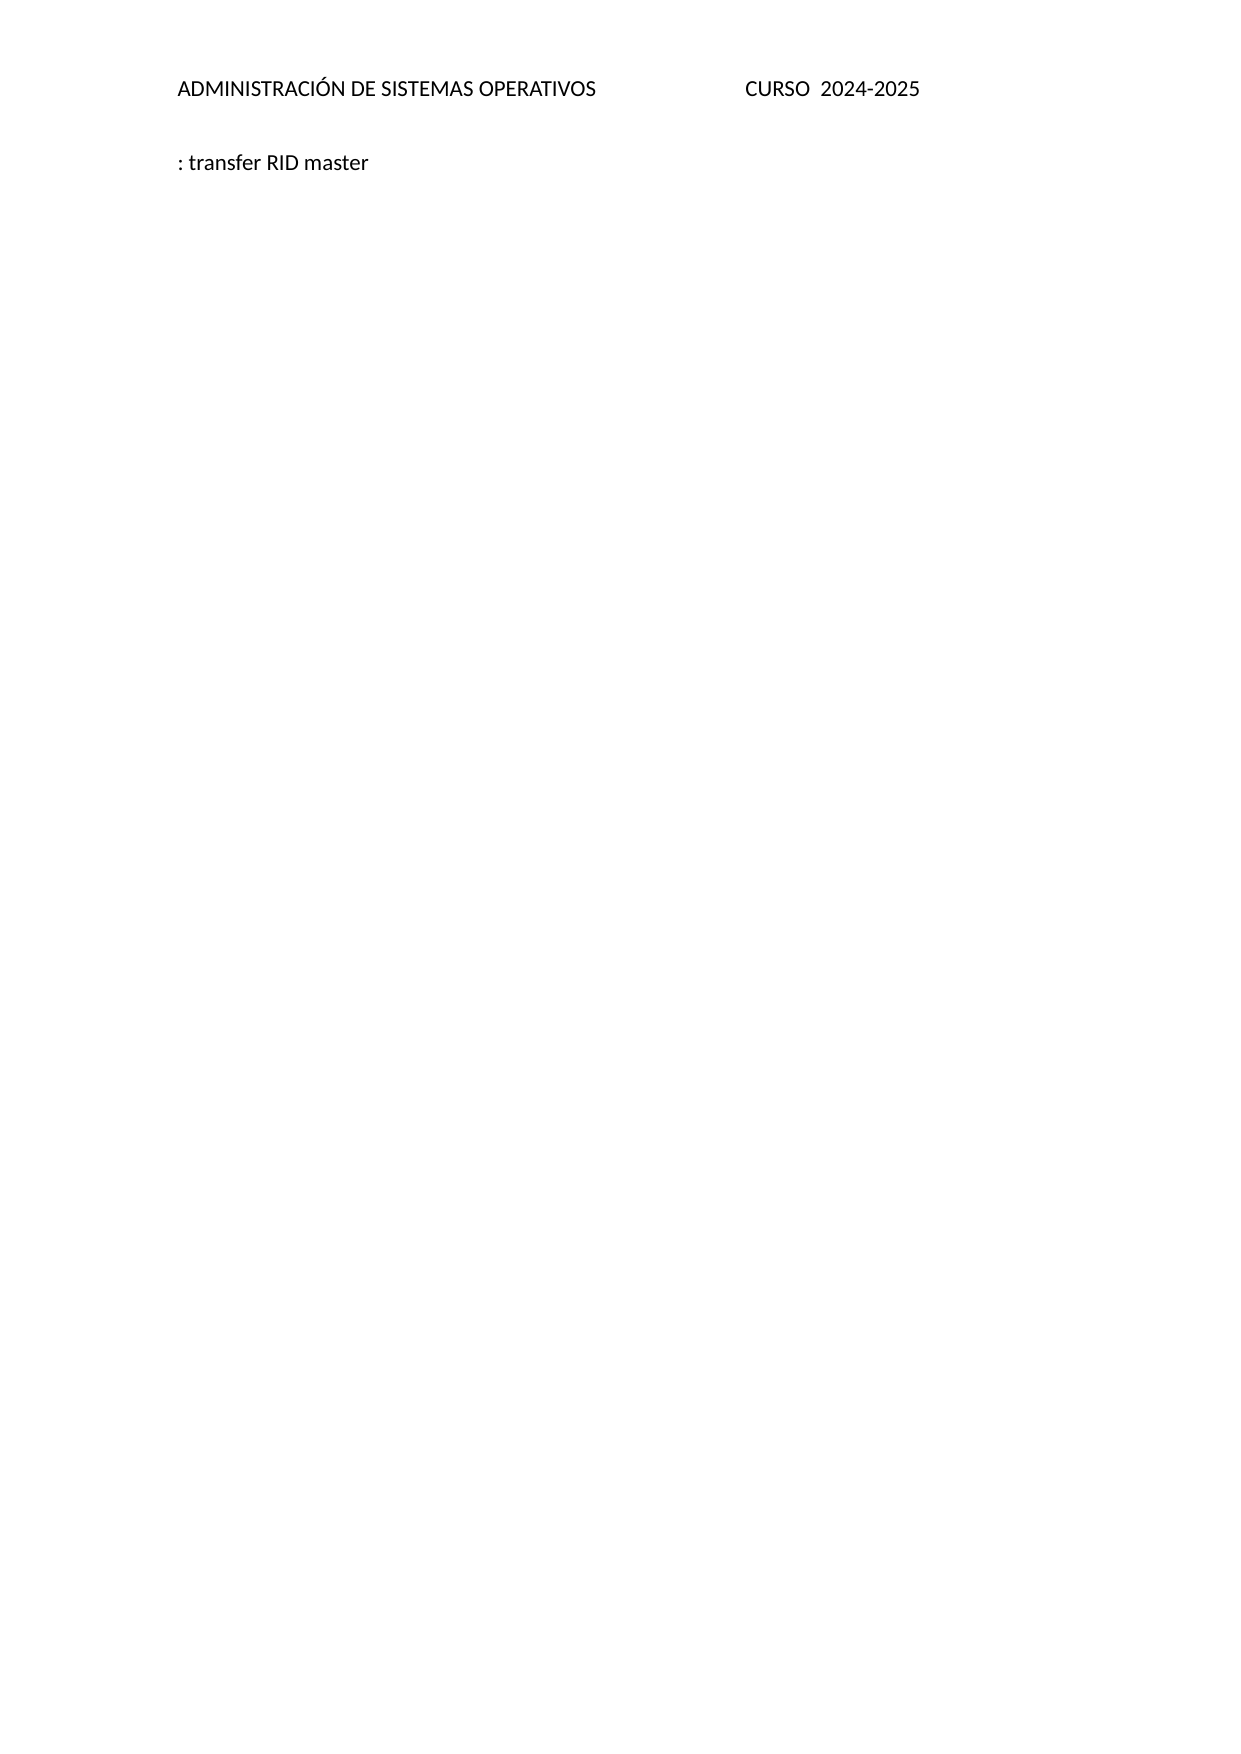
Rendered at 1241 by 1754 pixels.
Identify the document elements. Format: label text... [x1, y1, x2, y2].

text : transfer RID master [177, 148, 1063, 176]
